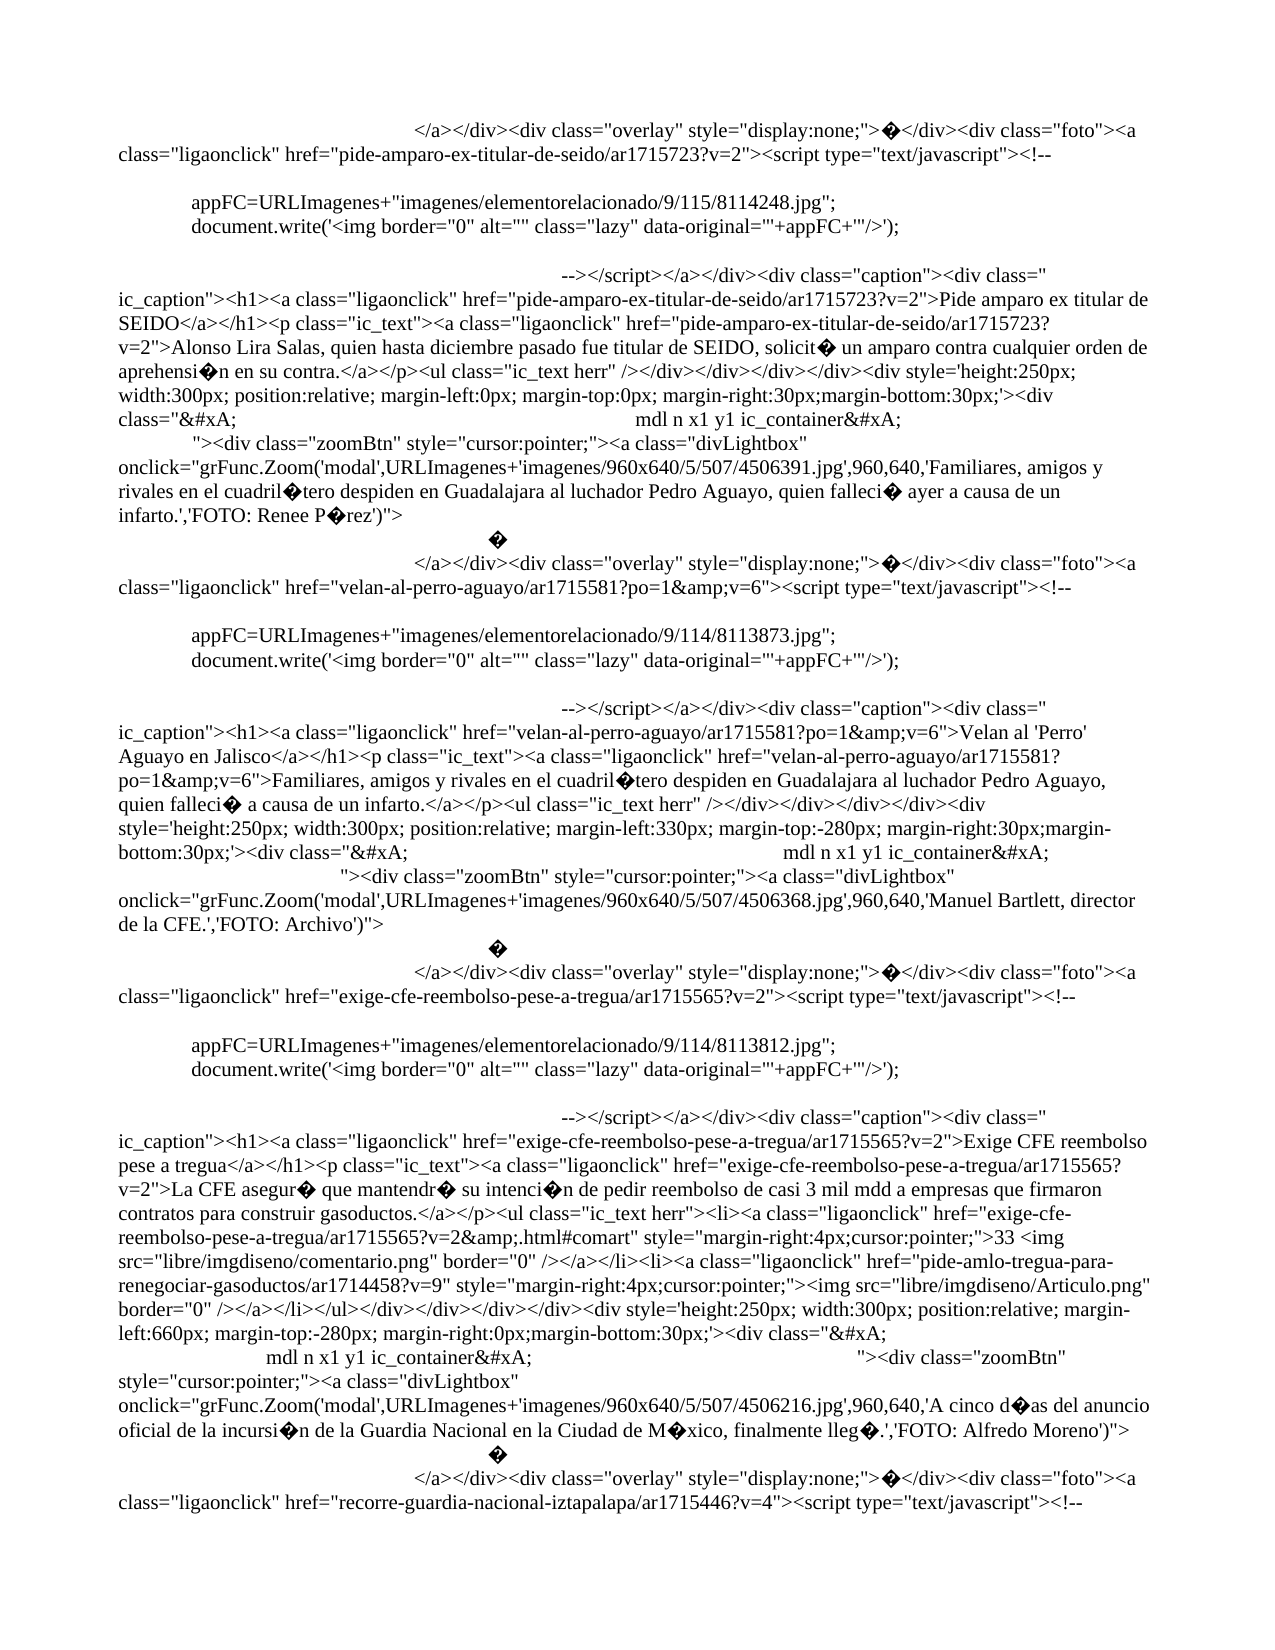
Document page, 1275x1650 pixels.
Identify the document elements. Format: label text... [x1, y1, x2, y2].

text document.write('<img border="0" alt="" class="lazy" data-original="'+appFC+'"/>'); [118, 214, 1157, 238]
text � [118, 527, 1157, 551]
text � [118, 1442, 1157, 1466]
text </a></div><div class="overlay" style="display:none;">�</div><div class="foto"><a class="ligaonclick" href="exige-cfe-reembolso-pese-a-tregua/ar1715565?v=2"><script type="text/javascript"><!-- [118, 960, 1157, 1008]
text appFC=URLImagenes+"imagenes/elementorelacionado/9/114/8113812.jpg"; [118, 1032, 1157, 1057]
text appFC=URLImagenes+"imagenes/elementorelacionado/9/115/8114248.jpg"; [118, 190, 1157, 214]
text document.write('<img border="0" alt="" class="lazy" data-original="'+appFC+'"/>'); [118, 647, 1157, 672]
text --></script></a></div><div class="caption"><div class=" ic_caption"><h1><a class="ligaonclick" href="pide-amparo-ex-titular-de-seido/ar1715723?v=2">Pide amparo ex titular de SEIDO</a></h1><p class="ic_text"><a class="ligaonclick" href="pide-amparo-ex-titular-de-seido/ar1715723?v=2">Alonso Lira Salas, quien hasta diciembre pasado fue titular de SEIDO, solicit� un amparo contra cualquier orden de aprehensi�n en su contra.</a></p><ul class="ic_text herr" /></div></div></div></div><div style='height:250px; width:300px; position:relative; margin-left:0px; margin-top:0px; margin-right:30px;margin-bottom:30px;'><div class="&#xA; mdl n x1 y1 ic_container&#xA; "><div class="zoomBtn" style="cursor:pointer;"><a class="divLightbox" onclick="grFunc.Zoom('modal',URLImagenes+'imagenes/960x640/5/507/4506391.jpg',960,640,'Familiares, amigos y rivales en el cuadril�tero despiden en Guadalajara al luchador Pedro Aguayo, quien falleci� ayer a causa de un infarto.','FOTO: Renee P�rez')"> [118, 262, 1157, 527]
text </a></div><div class="overlay" style="display:none;">�</div><div class="foto"><a class="ligaonclick" href="velan-al-perro-aguayo/ar1715581?po=1&amp;v=6"><script type="text/javascript"><!-- [118, 551, 1157, 599]
text --></script></a></div><div class="caption"><div class=" ic_caption"><h1><a class="ligaonclick" href="velan-al-perro-aguayo/ar1715581?po=1&amp;v=6">Velan al 'Perro' Aguayo en Jalisco</a></h1><p class="ic_text"><a class="ligaonclick" href="velan-al-perro-aguayo/ar1715581?po=1&amp;v=6">Familiares, amigos y rivales en el cuadril�tero despiden en Guadalajara al luchador Pedro Aguayo, quien falleci� a causa de un infarto.</a></p><ul class="ic_text herr" /></div></div></div></div><div style='height:250px; width:300px; position:relative; margin-left:330px; margin-top:-280px; margin-right:30px;margin-bottom:30px;'><div class="&#xA; mdl n x1 y1 ic_container&#xA; "><div class="zoomBtn" style="cursor:pointer;"><a class="divLightbox" onclick="grFunc.Zoom('modal',URLImagenes+'imagenes/960x640/5/507/4506368.jpg',960,640,'Manuel Bartlett, director de la CFE.','FOTO: Archivo')"> [118, 696, 1157, 936]
text </a></div><div class="overlay" style="display:none;">�</div><div class="foto"><a class="ligaonclick" href="recorre-guardia-nacional-iztapalapa/ar1715446?v=4"><script type="text/javascript"><!-- [118, 1466, 1157, 1514]
text </a></div><div class="overlay" style="display:none;">�</div><div class="foto"><a class="ligaonclick" href="pide-amparo-ex-titular-de-seido/ar1715723?v=2"><script type="text/javascript"><!-- [118, 118, 1157, 166]
text appFC=URLImagenes+"imagenes/elementorelacionado/9/114/8113873.jpg"; [118, 623, 1157, 647]
text --></script></a></div><div class="caption"><div class=" ic_caption"><h1><a class="ligaonclick" href="exige-cfe-reembolso-pese-a-tregua/ar1715565?v=2">Exige CFE reembolso pese a tregua</a></h1><p class="ic_text"><a class="ligaonclick" href="exige-cfe-reembolso-pese-a-tregua/ar1715565?v=2">La CFE asegur� que mantendr� su intenci�n de pedir reembolso de casi 3 mil mdd a empresas que firmaron contratos para construir gasoductos.</a></p><ul class="ic_text herr"><li><a class="ligaonclick" href="exige-cfe-reembolso-pese-a-tregua/ar1715565?v=2&amp;.html#comart" style="margin-right:4px;cursor:pointer;">33 <img src="libre/imgdiseno/comentario.png" border="0" /></a></li><li><a class="ligaonclick" href="pide-amlo-tregua-para-renegociar-gasoductos/ar1714458?v=9" style="margin-right:4px;cursor:pointer;"><img src="libre/imgdiseno/Articulo.png" border="0" /></a></li></ul></div></div></div></div><div style='height:250px; width:300px; position:relative; margin-left:660px; margin-top:-280px; margin-right:0px;margin-bottom:30px;'><div class="&#xA; mdl n x1 y1 ic_container&#xA; "><div class="zoomBtn" style="cursor:pointer;"><a class="divLightbox" onclick="grFunc.Zoom('modal',URLImagenes+'imagenes/960x640/5/507/4506216.jpg',960,640,'A cinco d�as del anuncio oficial de la incursi�n de la Guardia Nacional en la Ciudad de M�xico, finalmente lleg�.','FOTO: Alfredo Moreno')"> [118, 1105, 1157, 1442]
text document.write('<img border="0" alt="" class="lazy" data-original="'+appFC+'"/>'); [118, 1057, 1157, 1081]
text � [118, 936, 1157, 960]
